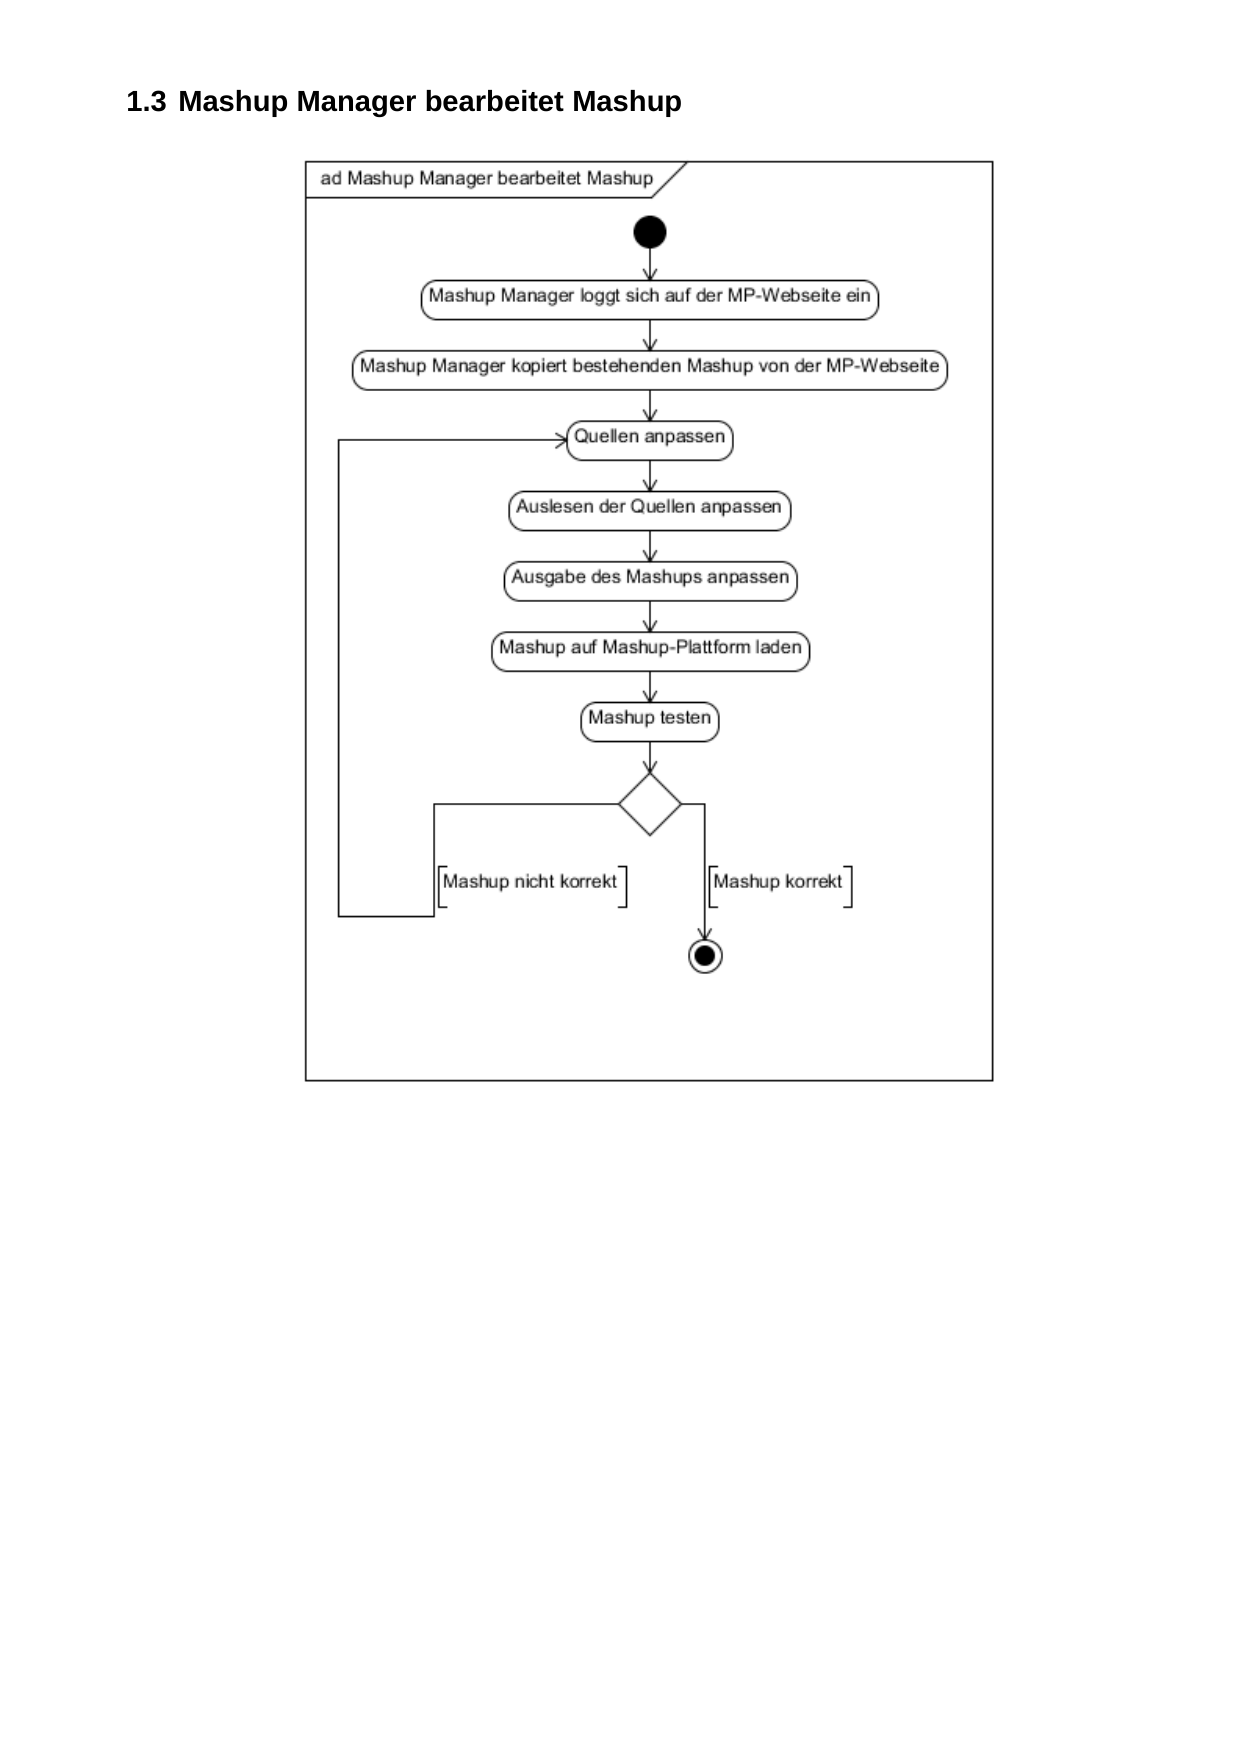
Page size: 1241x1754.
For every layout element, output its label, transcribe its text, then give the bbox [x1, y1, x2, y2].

subtitle Mashup Manager bearbeitet Mashup [118, 84, 1181, 118]
picture [274, 130, 1025, 1113]
